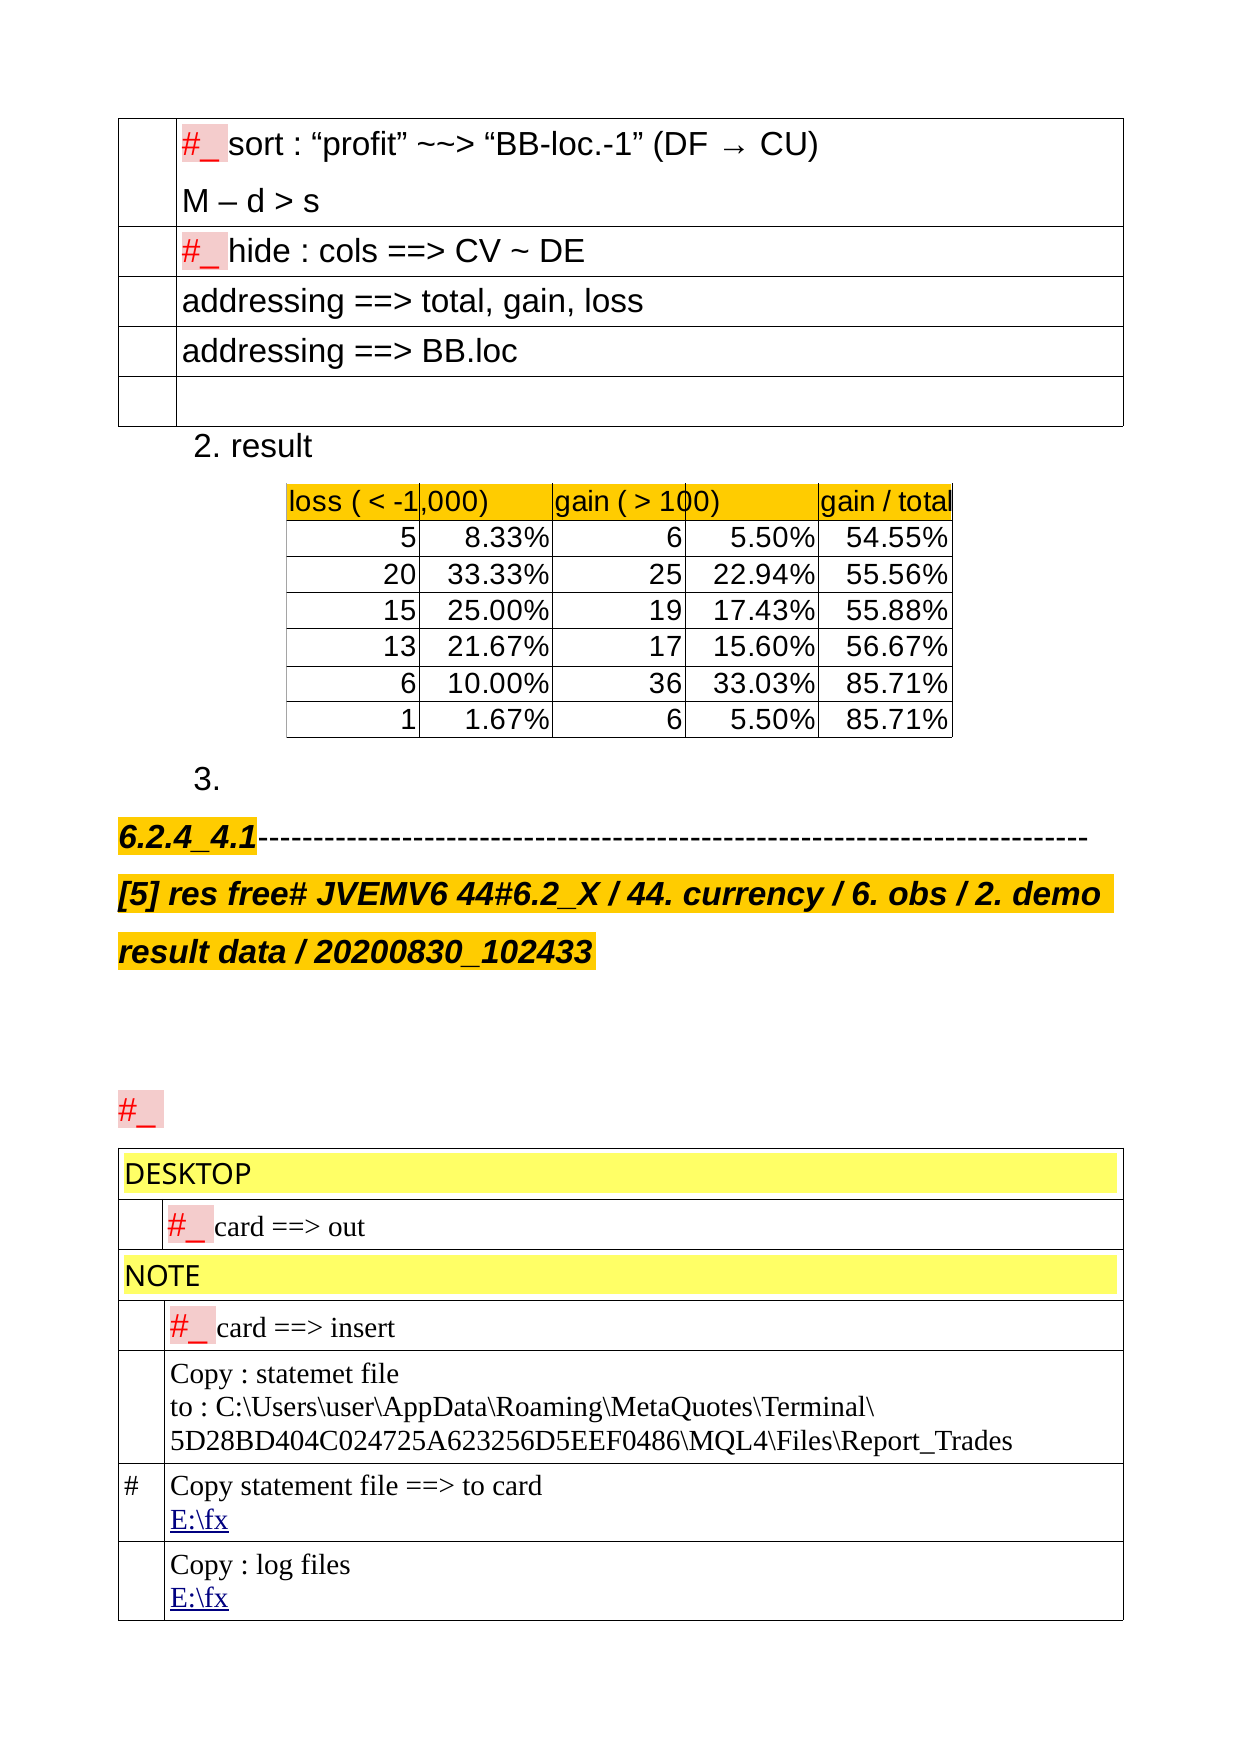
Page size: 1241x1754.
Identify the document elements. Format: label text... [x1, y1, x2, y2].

table_cell #_ card ==> out [163, 1200, 1123, 1249]
table_cell [119, 277, 176, 326]
table_cell #_ card ==> insert [165, 1301, 1123, 1350]
table_cell Copy : statemet file to : C:\Users\user\AppData\Roaming\MetaQuotes\Terminal\5D28BD404C024725A623256D5EEF0486\MQL4\Files\Report_Trades [165, 1351, 1123, 1462]
table_cell [119, 1542, 164, 1620]
table_cell [119, 1200, 162, 1249]
table_header [119, 119, 176, 226]
table_cell [119, 1301, 164, 1350]
list result [193, 427, 1122, 464]
text [5] res free# JVEMV6 44#6.2_X / 44. currency / 6. obs / 2. demo result data / 20200830_102433 [118, 874, 1122, 970]
table_cell NOTE [119, 1250, 1123, 1300]
text 6.2.4_4.1--------------------------------------------------------------------------- [118, 817, 1122, 855]
table_header #_ sort : “profit” ~~> “BB-loc.-1” (DF → CU) M – d > s [177, 119, 1123, 226]
table_cell [177, 377, 1123, 426]
table_cell # [119, 1464, 164, 1541]
table_cell [119, 327, 176, 376]
table_cell [119, 227, 176, 276]
table_cell Copy : log files E:\fx [165, 1542, 1123, 1620]
table_header DESKTOP [119, 1149, 1123, 1199]
table_cell [119, 377, 176, 426]
table_cell addressing ==> BB.loc [177, 327, 1123, 376]
table_cell [119, 1351, 164, 1462]
table_cell #_ hide : cols ==> CV ~ DE [177, 227, 1123, 276]
table_cell addressing ==> total, gain, loss [177, 277, 1123, 326]
table_cell Copy statement file ==> to card E:\fx [165, 1464, 1123, 1541]
text #_ [118, 1090, 1122, 1128]
